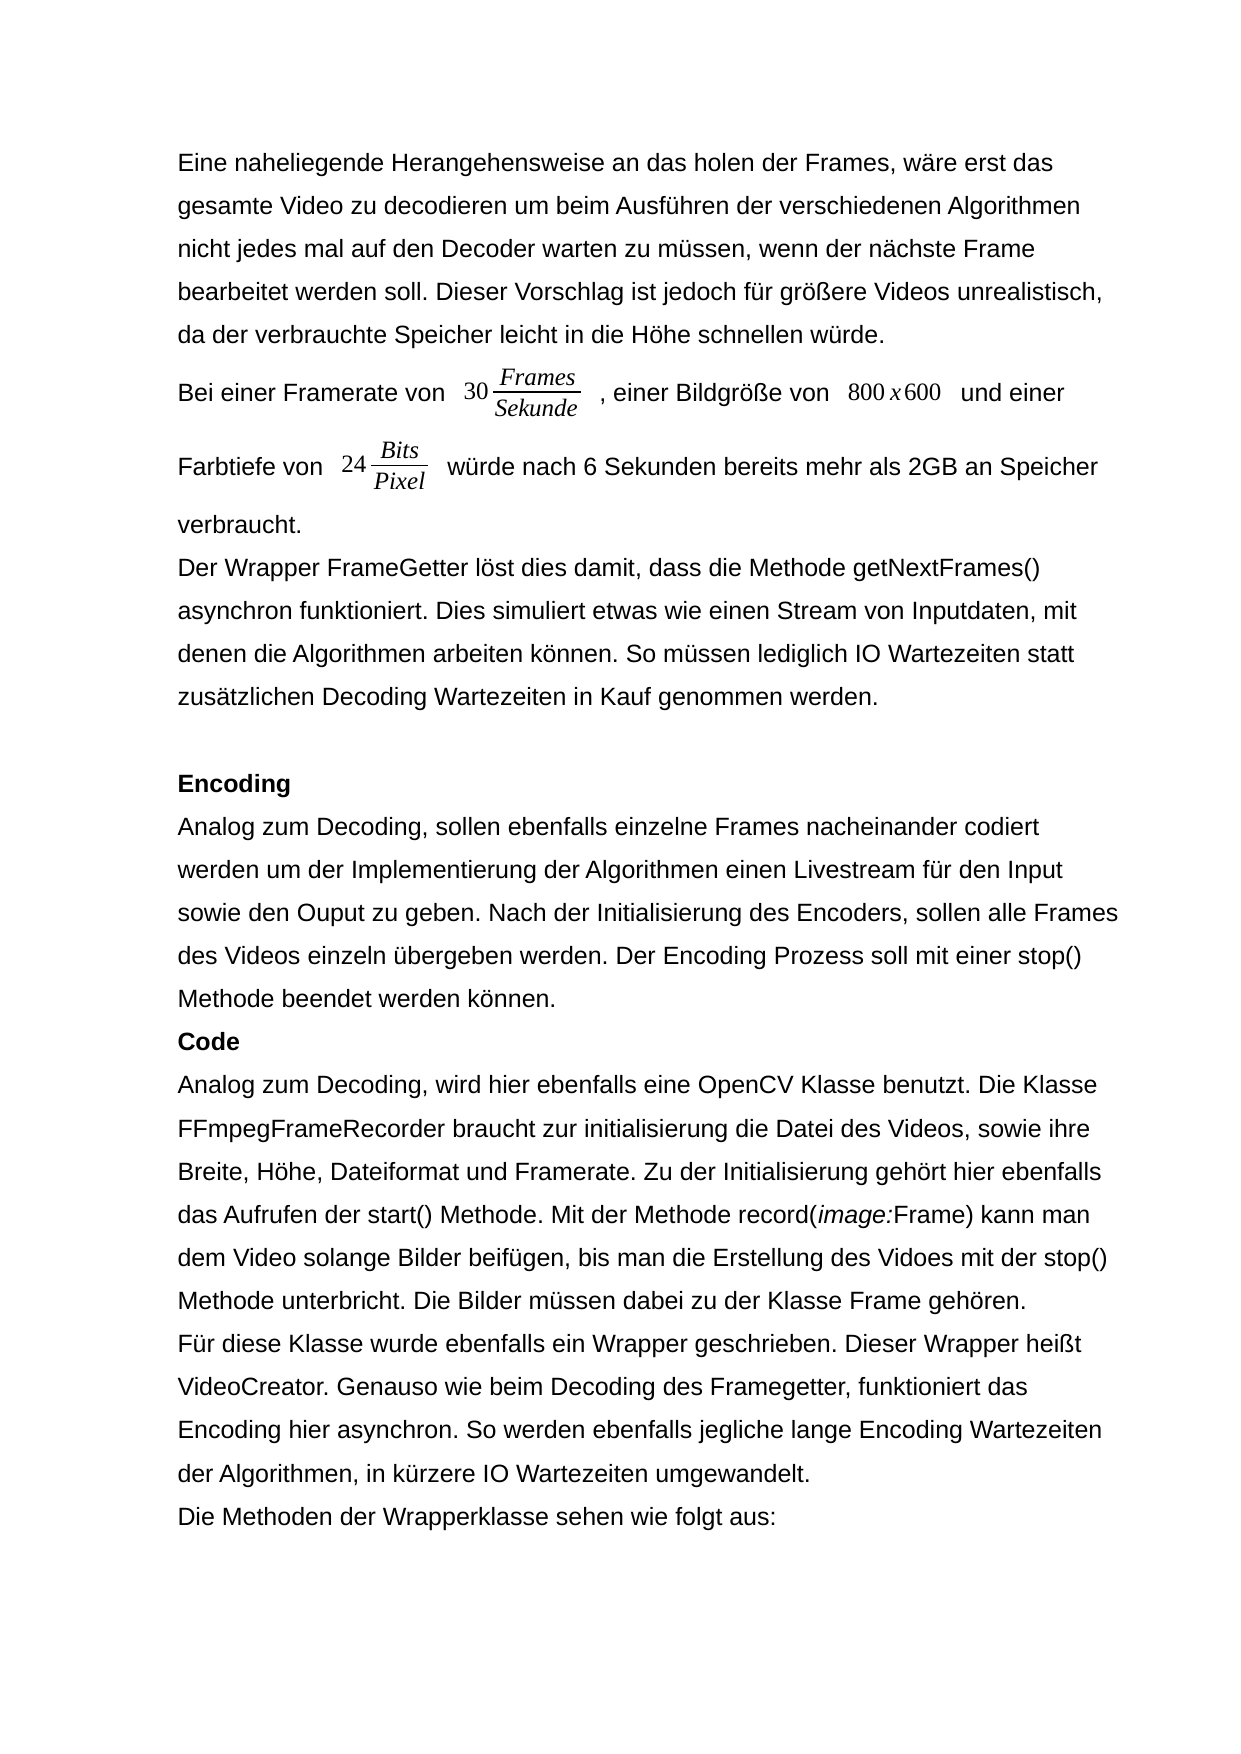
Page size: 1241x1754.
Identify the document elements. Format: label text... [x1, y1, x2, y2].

text Für diese Klasse wurde ebenfalls ein Wrapper geschrieben. Dieser Wrapper heißt VideoCreator. Genauso wie beim Decoding des Framegetter, funktioniert das Encoding hier asynchron. So werden ebenfalls jegliche lange Encoding Wartezeiten der Algorithmen, in kürzere IO Wartezeiten umgewandelt. [177, 1329, 1122, 1487]
text Eine naheliegende Herangehensweise an das holen der Frames, wäre erst das gesamte Video zu decodieren um beim Ausführen der verschiedenen Algorithmen nicht jedes mal auf den Decoder warten zu müssen, wenn der nächste Frame bearbeitet werden soll. Dieser Vorschlag ist jedoch für größere Videos unrealistisch, da der verbrauchte Speicher leicht in die Höhe schnellen würde. [177, 148, 1122, 349]
text Bei einer Framerate von, einer Bildgröße vonund einer Farbtiefe vonwürde nach 6 Sekunden bereits mehr als 2GB an Speicher verbraucht. [177, 363, 1122, 539]
text Der Wrapper FrameGetter löst dies damit, dass die Methode getNextFrames() asynchron funktioniert. Dies simuliert etwas wie einen Stream von Inputdaten, mit denen die Algorithmen arbeiten können. So müssen lediglich IO Wartezeiten statt zusätzlichen Decoding Wartezeiten in Kauf genommen werden. [177, 553, 1122, 711]
text Analog zum Decoding, wird hier ebenfalls eine OpenCV Klasse benutzt. Die Klasse FFmpegFrameRecorder braucht zur initialisierung die Datei des Videos, sowie ihre Breite, Höhe, Dateiformat und Framerate. Zu der Initialisierung gehört hier ebenfalls das Aufrufen der start() Methode. Mit der Methode record(image:Frame) kann man dem Video solange Bilder beifügen, bis man die Erstellung des Vidoes mit der stop() Methode unterbricht. Die Bilder müssen dabei zu der Klasse Frame gehören. [177, 1071, 1122, 1315]
text Encoding [177, 769, 1122, 797]
text Die Methoden der Wrapperklasse sehen wie folgt aus: [177, 1502, 1122, 1531]
text Code [177, 1027, 1122, 1056]
text Analog zum Decoding, sollen ebenfalls einzelne Frames nacheinander codiert werden um der Implementierung der Algorithmen einen Livestream für den Input sowie den Ouput zu geben. Nach der Initialisierung des Encoders, sollen alle Frames des Videos einzeln übergeben werden. Der Encoding Prozess soll mit einer stop() Methode beendet werden können. [177, 812, 1122, 1013]
